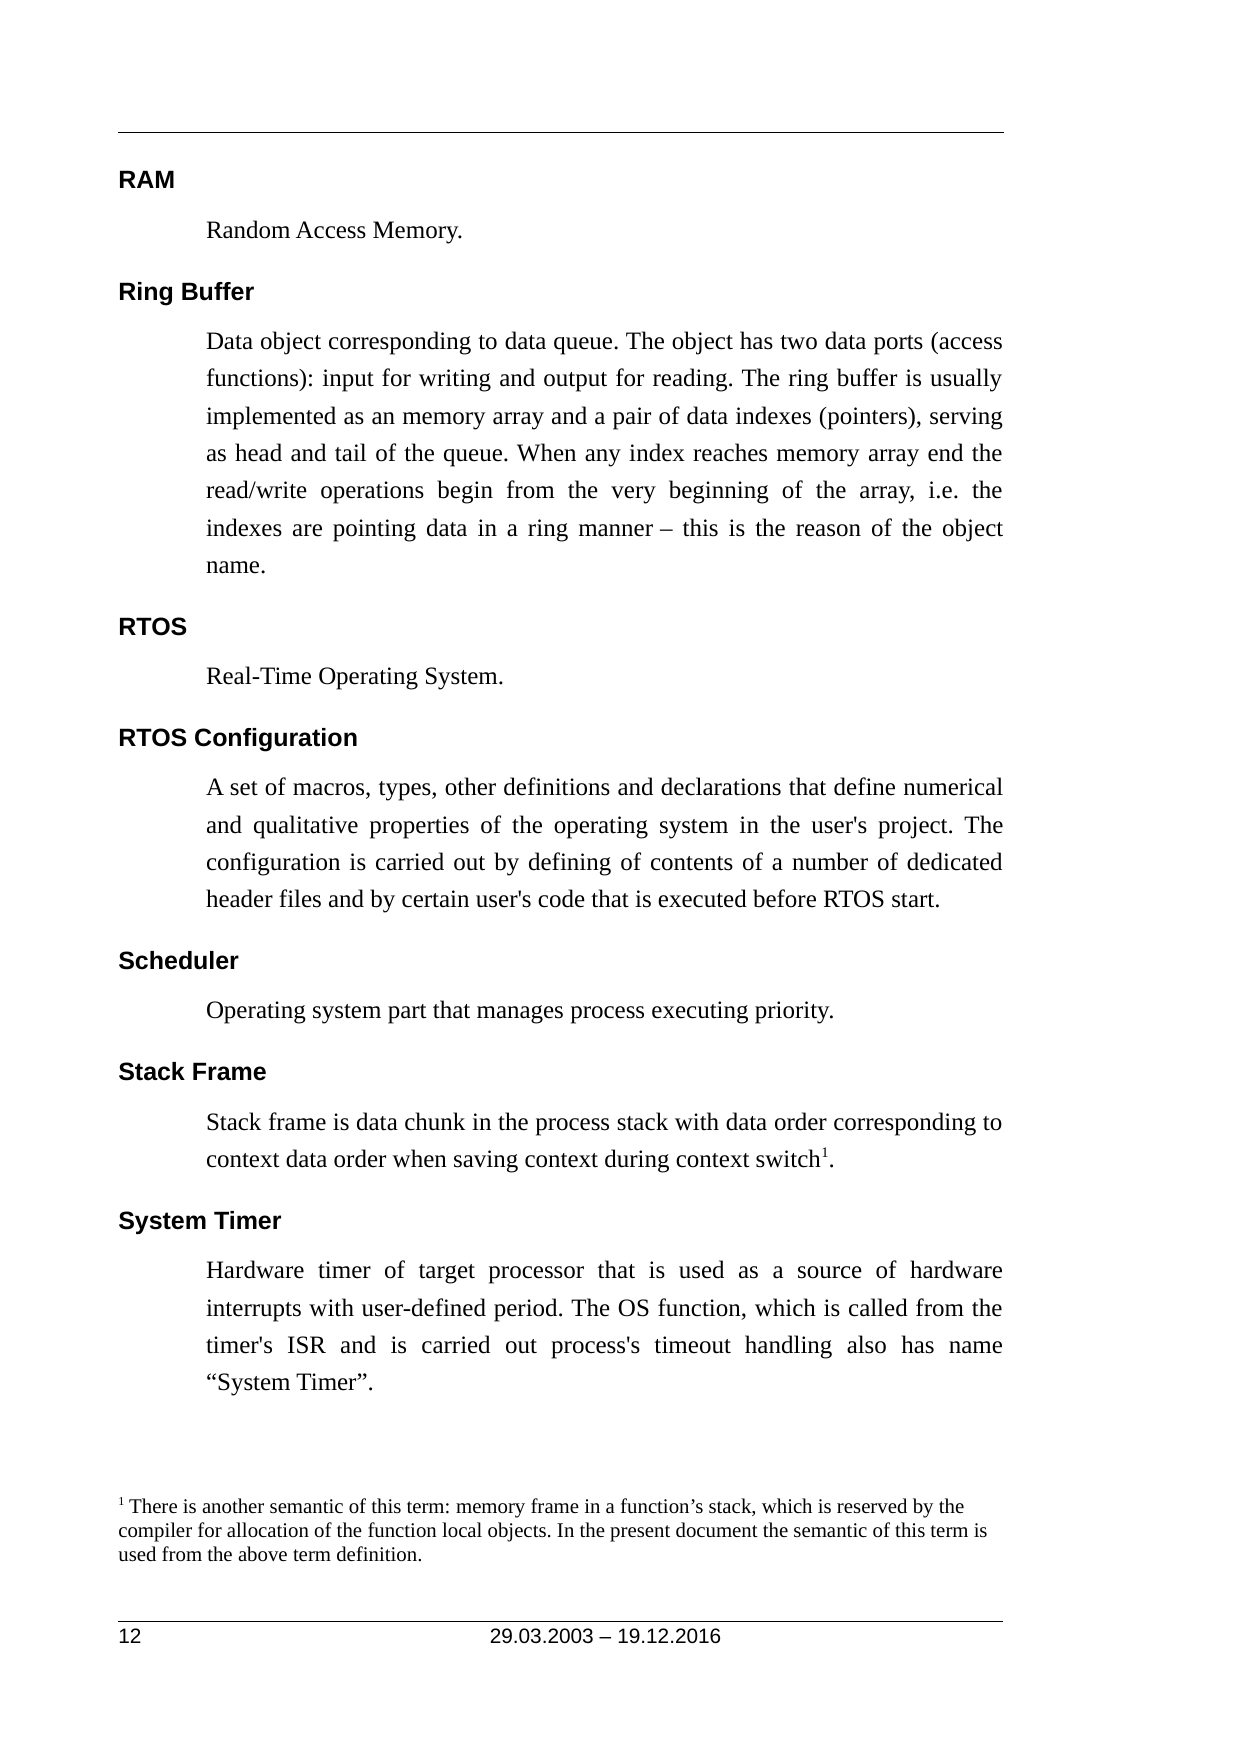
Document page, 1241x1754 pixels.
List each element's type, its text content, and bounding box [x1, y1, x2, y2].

text RTOS Configuration [118, 723, 1004, 751]
text Stack frame is data chunk in the process stack with data order corresponding to context data order when saving context during context switch. [206, 1107, 1004, 1173]
text Operating system part that manages process executing priority. [206, 996, 1004, 1024]
text Data object corresponding to data queue. The object has two data ports (access functions): input for writing and output for reading. The ring buffer is usually implemented as an memory array and a pair of data indexes (pointers), serving as head and tail of the queue. When any index reaches memory array end the read/write operations begin from the very beginning of the array, i.e. the indexes are pointing data in a ring manner – this is the reason of the object name. [206, 326, 1004, 579]
text Random Access Memory. [206, 215, 1004, 244]
text Stack Frame [118, 1057, 1004, 1086]
text System Timer [118, 1206, 1004, 1234]
text Scheduler [118, 946, 1004, 974]
text RAM [118, 165, 1004, 194]
text There is another semantic of this term: memory frame in a function’s stack, which is reserved by the compiler for allocation of the function local objects. In the present document the semantic of this term is used from the above term definition. [118, 1494, 1004, 1566]
text Hardware timer of target processor that is used as a source of hardware interrupts with user-defined period. The OS function, which is called from the timer's ISR and is carried out process's timeout handling also has name “System Timer”. [206, 1255, 1004, 1396]
text Real-Time Operating System. [206, 661, 1004, 690]
text Ring Buffer [118, 276, 1004, 305]
text A set of macros, types, other definitions and declarations that define numerical and qualitative properties of the operating system in the user's project. The configuration is carried out by defining of contents of a number of dedicated header files and by certain user's code that is executed before RTOS start. [206, 772, 1004, 913]
text RTOS [118, 611, 1004, 640]
